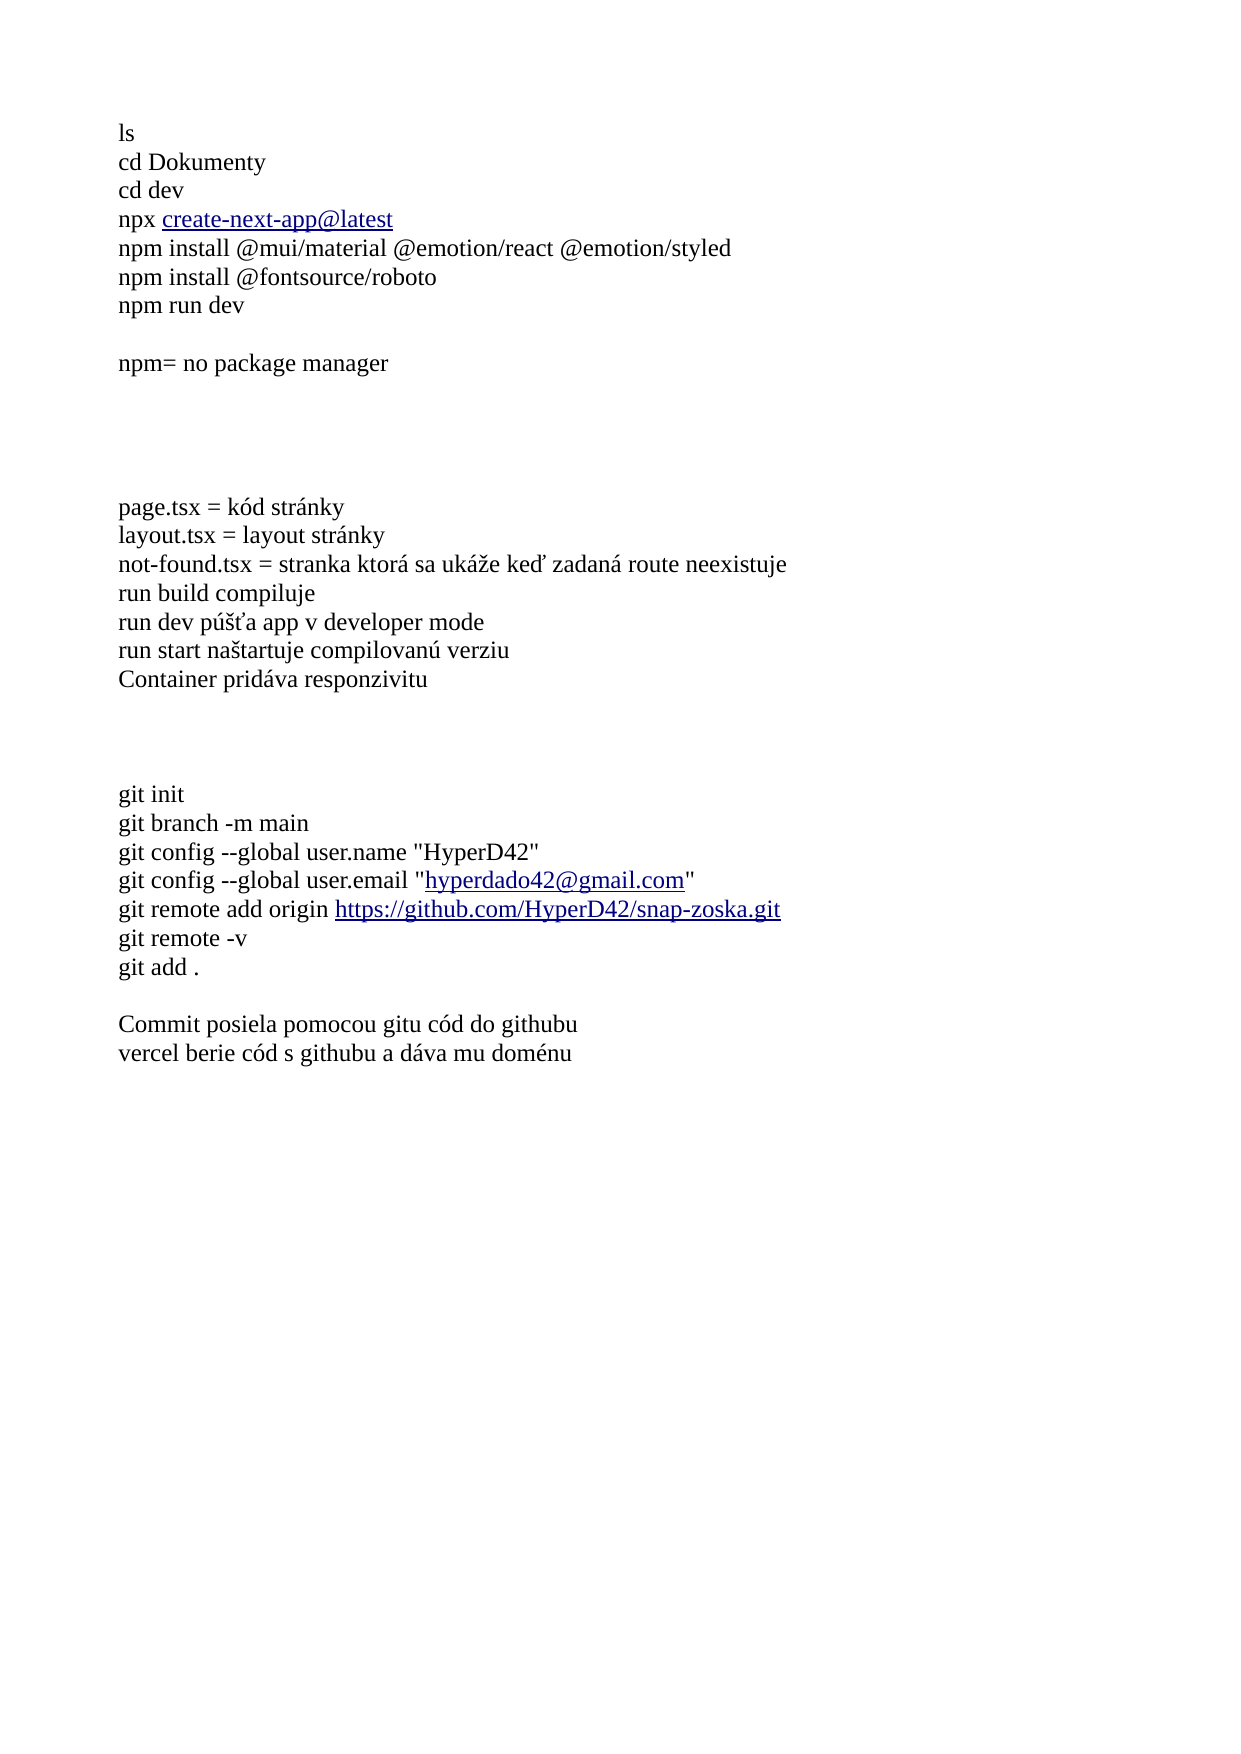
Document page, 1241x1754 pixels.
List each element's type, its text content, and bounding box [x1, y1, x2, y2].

text npm run dev [118, 291, 1122, 319]
text run build compiluje [118, 578, 1122, 607]
text layout.tsx = layout stránky [118, 521, 1122, 549]
text run start naštartuje compilovanú verziu [118, 636, 1122, 664]
text git init [118, 779, 1122, 808]
text git branch -m main [118, 808, 1122, 837]
text npm install @mui/material @emotion/react @emotion/styled [118, 233, 1122, 262]
text page.tsx = kód stránky [118, 492, 1122, 521]
text git remote add origin https://github.com/HyperD42/snap-zoska.git [118, 894, 1122, 923]
text run dev púšťa app v developer mode [118, 607, 1122, 636]
text git remote -v [118, 923, 1122, 952]
text npm= no package manager [118, 348, 1122, 377]
text vercel berie cód s githubu a dáva mu doménu [118, 1038, 1122, 1067]
text ls [118, 118, 1122, 147]
text cd Dokumenty [118, 147, 1122, 176]
text Commit posiela pomocou gitu cód do githubu [118, 1009, 1122, 1038]
text not-found.tsx = stranka ktorá sa ukáže keď zadaná route neexistuje [118, 549, 1122, 578]
text cd dev [118, 176, 1122, 204]
text npx create-next-app@latest [118, 204, 1122, 233]
text npm install @fontsource/roboto [118, 262, 1122, 291]
text git config --global user.name "HyperD42" [118, 837, 1122, 866]
text git config --global user.email "hyperdado42@gmail.com" [118, 866, 1122, 894]
text git add . [118, 952, 1122, 981]
text Container pridáva responzivitu [118, 664, 1122, 693]
